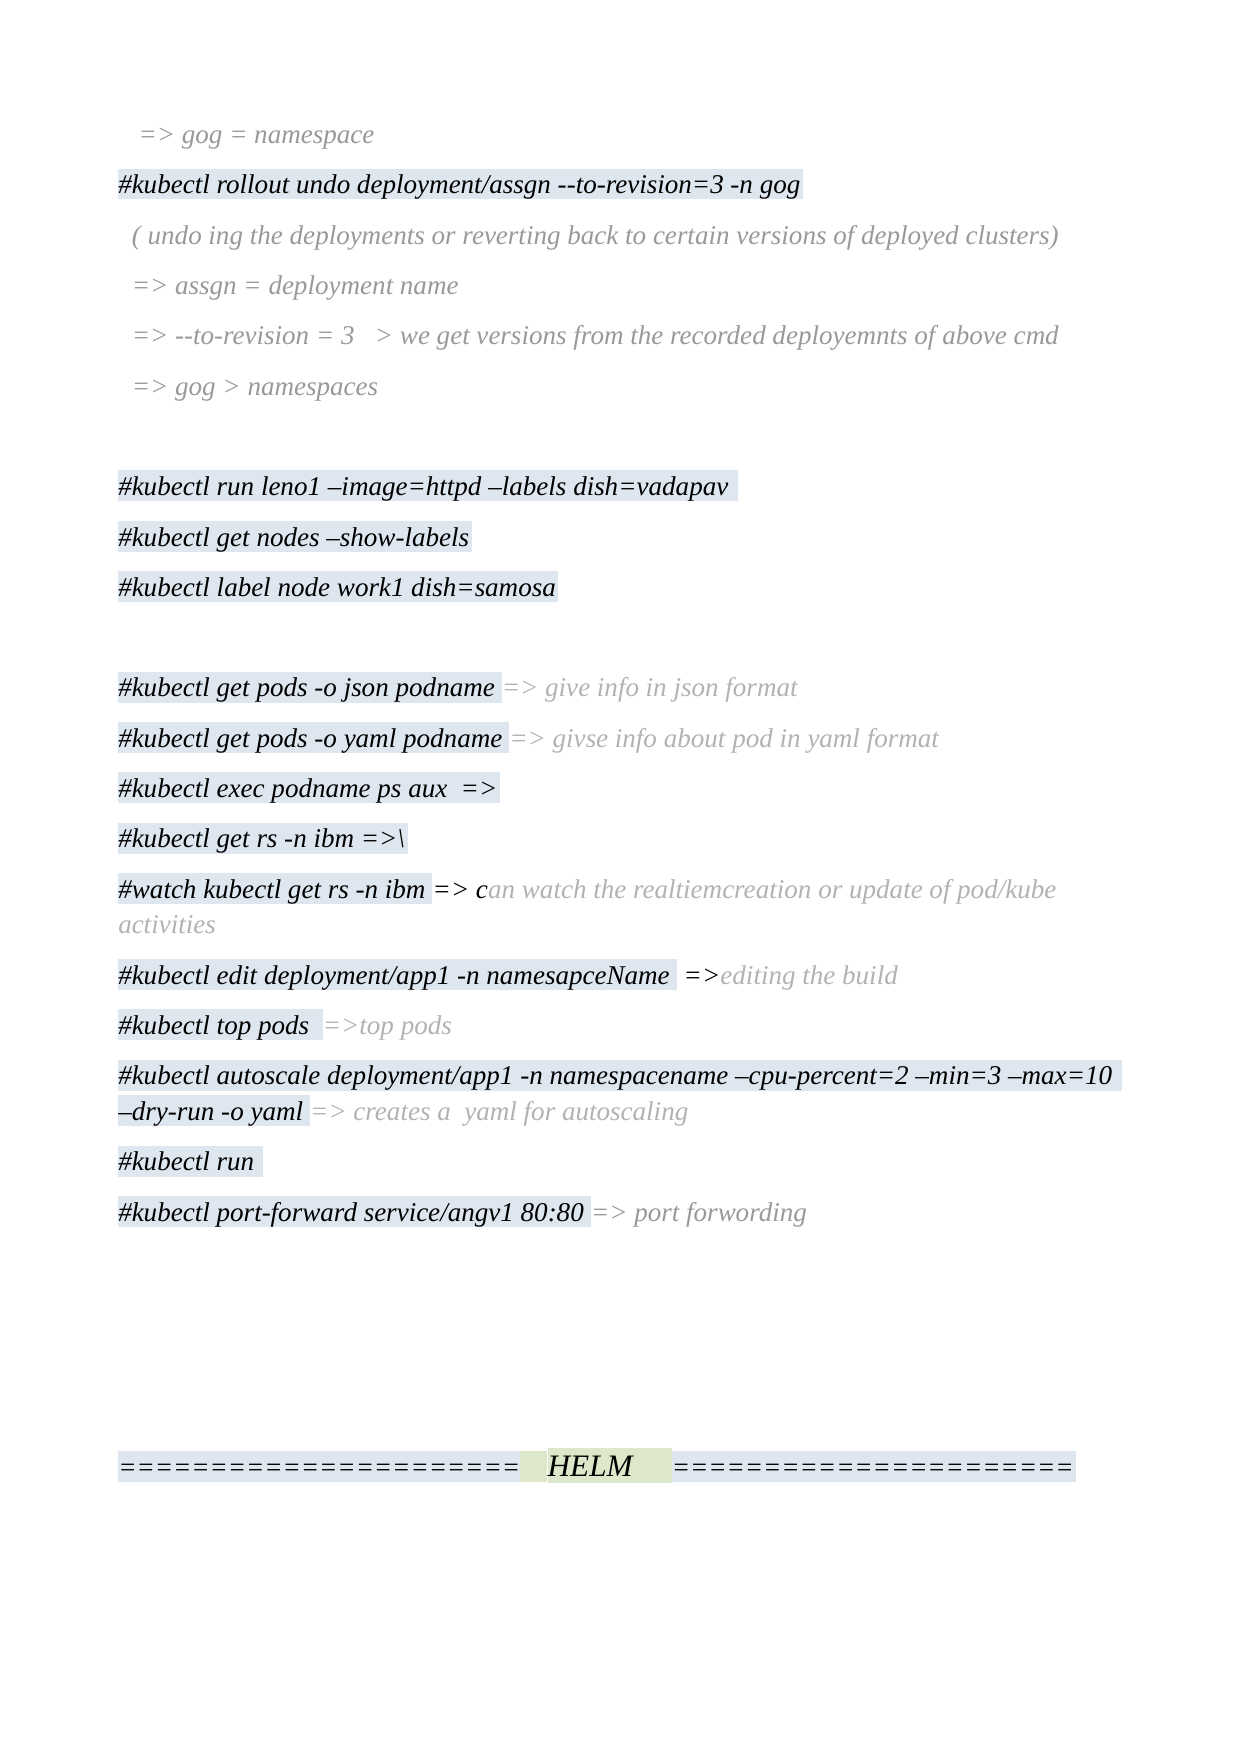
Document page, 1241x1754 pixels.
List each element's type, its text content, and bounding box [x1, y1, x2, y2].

text #kubectl exec podname ps aux => [118, 772, 1122, 803]
text ====================== HELM ====================== [118, 1447, 1122, 1483]
text #kubectl get rs -n ibm =>\ [118, 822, 1122, 854]
text #kubectl top pods =>top pods [118, 1009, 1122, 1040]
text => gog = namespace [118, 118, 1122, 149]
text #kubectl edit deployment/app1 -n namesapceName =>editing the build [118, 959, 1122, 990]
text #kubectl run leno1 –image=httpd –labels dish=vadapav [118, 470, 1122, 501]
text => --to-revision = 3 > we get versions from the recorded deployemnts of above cmd [118, 319, 1122, 351]
text => assgn = deployment name [118, 269, 1122, 300]
text #kubectl get pods -o json podname => give info in json format [118, 672, 1122, 703]
text #kubectl rollout undo deployment/assgn --to-revision=3 -n gog [118, 168, 1122, 199]
text => gog > namespaces [118, 370, 1122, 401]
text #kubectl get nodes –show-labels [118, 521, 1122, 552]
text #kubectl get pods -o yaml podname => givse info about pod in yaml format [118, 722, 1122, 753]
text #watch kubectl get rs -n ibm => can watch the realtiemcreation or update of pod/kube activities [118, 873, 1122, 940]
text #kubectl port-forward service/angv1 80:80 => port forwording [118, 1196, 1122, 1227]
text #kubectl run [118, 1146, 1122, 1177]
text #kubectl autoscale deployment/app1 -n namespacename –cpu-percent=2 –min=3 –max=10 –dry-run -o yaml => creates a yaml for autoscaling [118, 1059, 1122, 1126]
text ( undo ing the deployments or reverting back to certain versions of deployed clusters) [118, 219, 1122, 250]
text #kubectl label node work1 dish=samosa [118, 571, 1122, 602]
